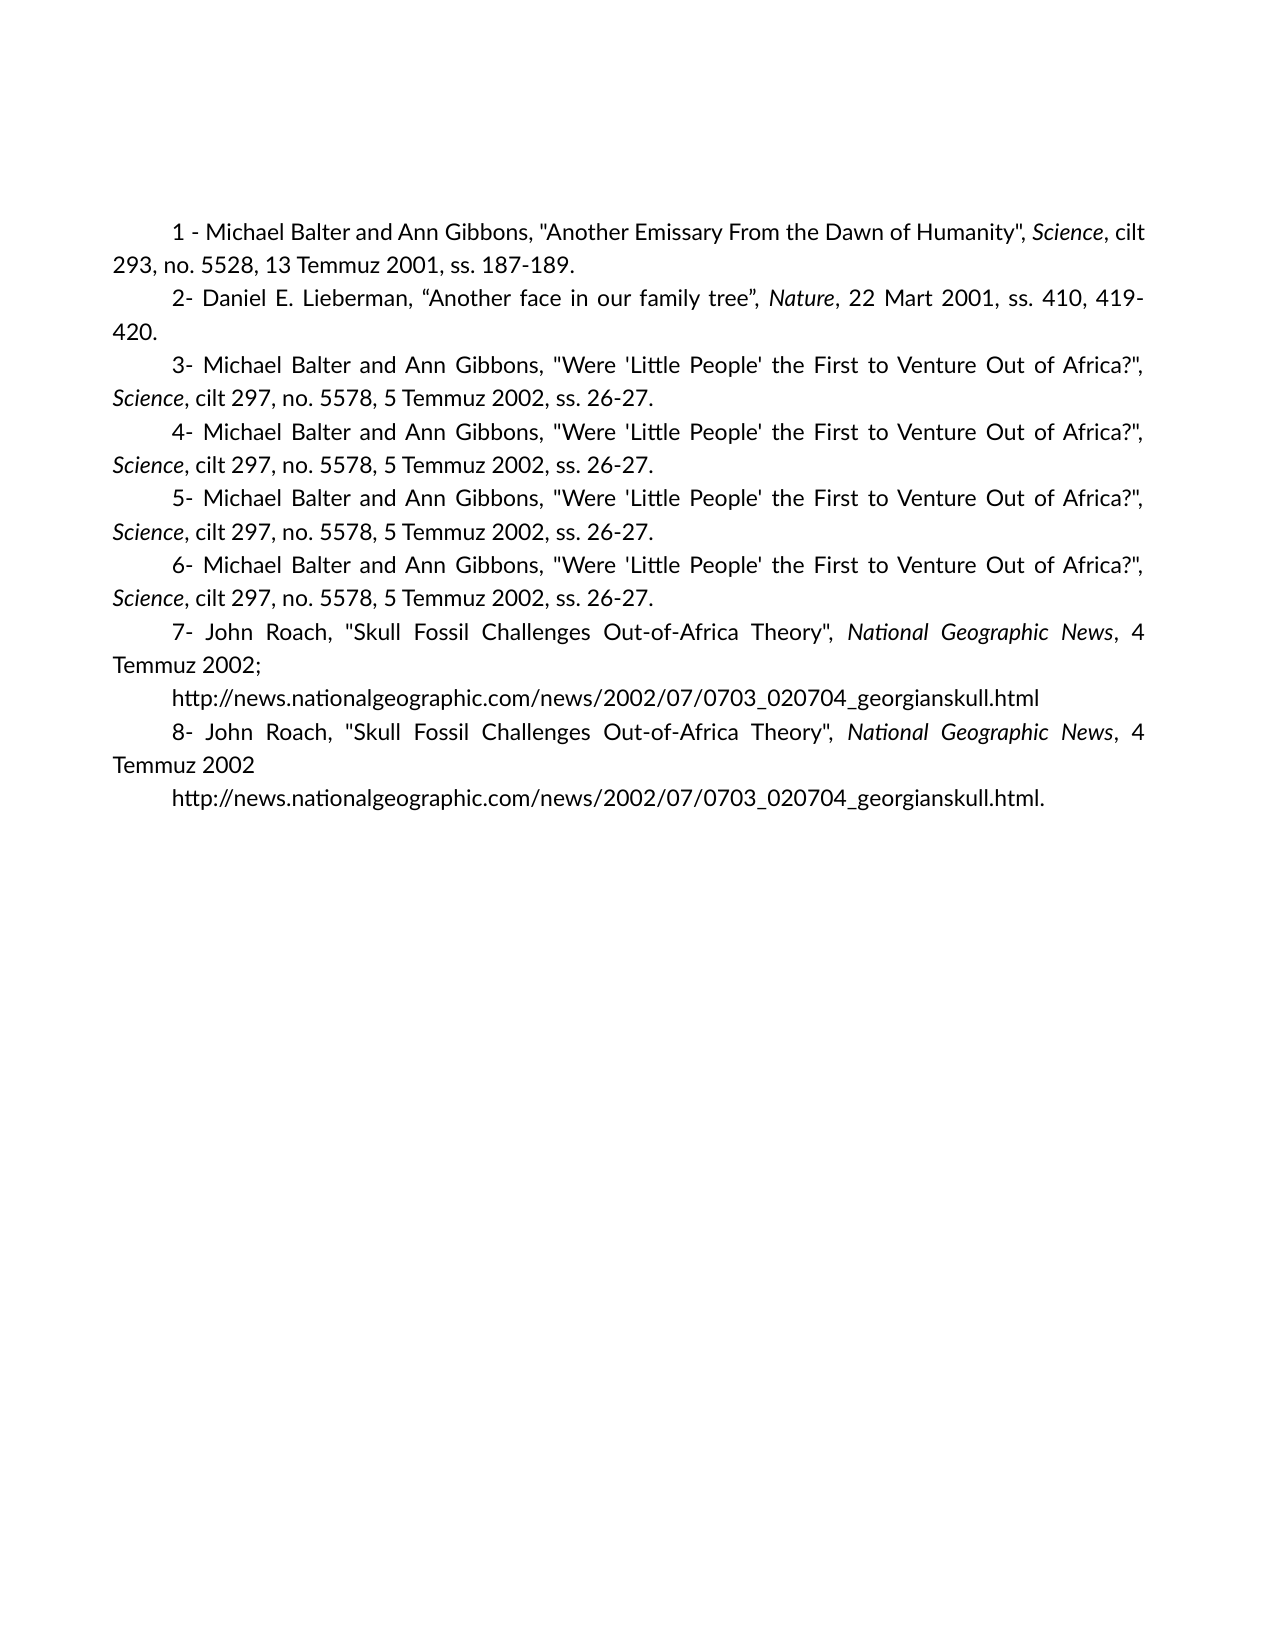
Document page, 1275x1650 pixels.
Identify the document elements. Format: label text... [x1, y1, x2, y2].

text 3- Michael Balter and Ann Gibbons, "Were 'Little People' the First to Venture Out of Africa?", Science, cilt 297, no. 5578, 5 Temmuz 2002, ss. 26-27. [112, 347, 1145, 413]
text 8- John Roach, "Skull Fossil Challenges Out-of-Africa Theory", National Geographic News, 4 Temmuz 2002 [112, 713, 1145, 780]
text http://news.nationalgeographic.com/news/2002/07/0703_020704_georgianskull.html. [112, 780, 1145, 813]
text 5- Michael Balter and Ann Gibbons, "Were 'Little People' the First to Venture Out of Africa?", Science, cilt 297, no. 5578, 5 Temmuz 2002, ss. 26-27. [112, 480, 1145, 547]
text http://news.nationalgeographic.com/news/2002/07/0703_020704_georgianskull.html [112, 680, 1145, 713]
text 4- Michael Balter and Ann Gibbons, "Were 'Little People' the First to Venture Out of Africa?", Science, cilt 297, no. 5578, 5 Temmuz 2002, ss. 26-27. [112, 413, 1145, 480]
text 7- John Roach, "Skull Fossil Challenges Out-of-Africa Theory", National Geographic News, 4 Temmuz 2002; [112, 613, 1145, 680]
text 6- Michael Balter and Ann Gibbons, "Were 'Little People' the First to Venture Out of Africa?", Science, cilt 297, no. 5578, 5 Temmuz 2002, ss. 26-27. [112, 547, 1145, 613]
text 1 - Michael Balter and Ann Gibbons, "Another Emissary From the Dawn of Humanity", Science, cilt 293, no. 5528, 13 Temmuz 2001, ss. 187-189. [112, 213, 1145, 280]
text 2- Daniel E. Lieberman, “Another face in our family tree”, Nature, 22 Mart 2001, ss. 410, 419-420. [112, 280, 1145, 347]
